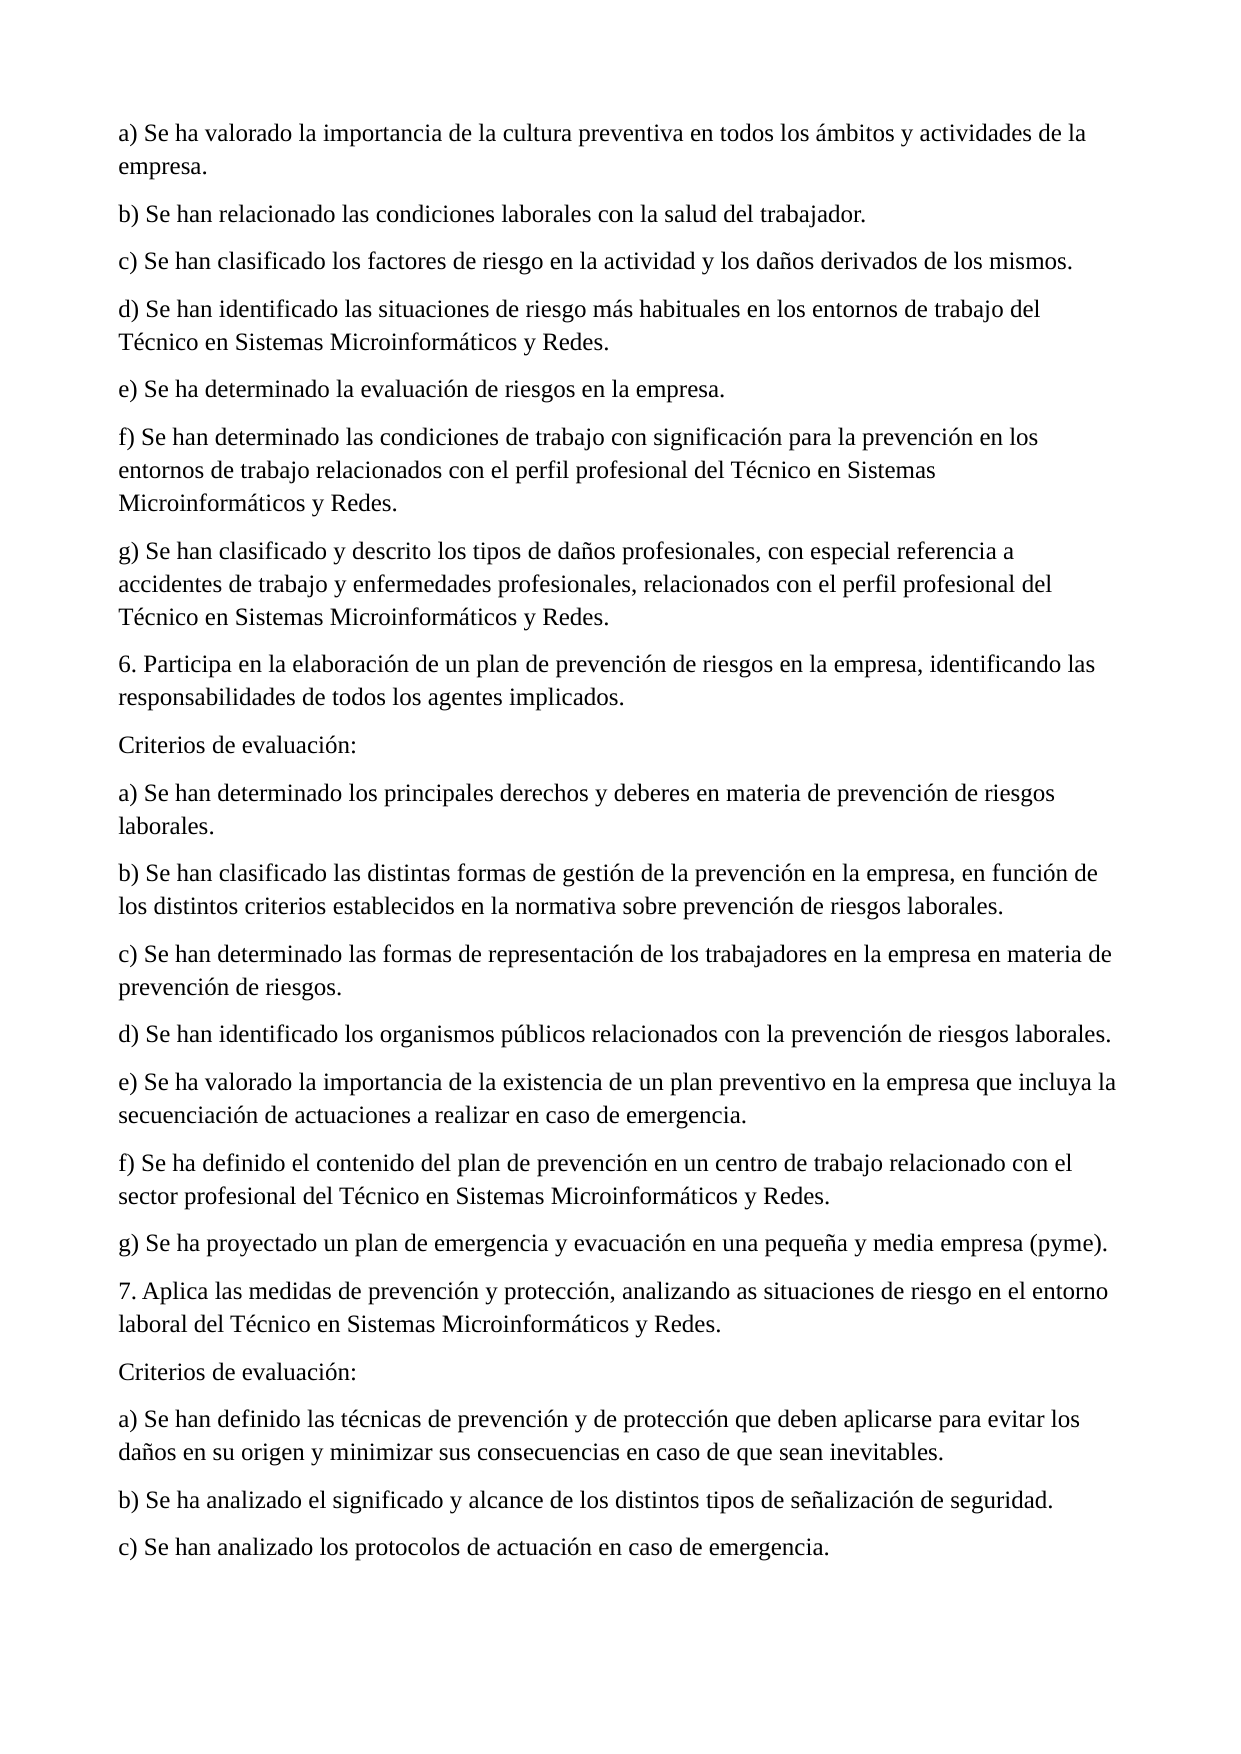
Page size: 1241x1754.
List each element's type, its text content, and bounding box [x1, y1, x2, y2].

text b) Se han clasificado las distintas formas de gestión de la prevención en la empresa, en función de los distintos criterios establecidos en la normativa sobre prevención de riesgos laborales. [118, 858, 1122, 920]
text Criterios de evaluación: [118, 730, 1122, 759]
text a) Se han definido las técnicas de prevención y de protección que deben aplicarse para evitar los daños en su origen y minimizar sus consecuencias en caso de que sean inevitables. [118, 1404, 1122, 1466]
text c) Se han analizado los protocolos de actuación en caso de emergencia. [118, 1532, 1122, 1561]
text c) Se han clasificado los factores de riesgo en la actividad y los daños derivados de los mismos. [118, 246, 1122, 275]
text Criterios de evaluación: [118, 1357, 1122, 1385]
text e) Se ha determinado la evaluación de riesgos en la empresa. [118, 374, 1122, 403]
text e) Se ha valorado la importancia de la existencia de un plan preventivo en la empresa que incluya la secuenciación de actuaciones a realizar en caso de emergencia. [118, 1067, 1122, 1129]
text d) Se han identificado los organismos públicos relacionados con la prevención de riesgos laborales. [118, 1019, 1122, 1048]
text a) Se ha valorado la importancia de la cultura preventiva en todos los ámbitos y actividades de la empresa. [118, 118, 1122, 180]
text g) Se han clasificado y descrito los tipos de daños profesionales, con especial referencia a accidentes de trabajo y enfermedades profesionales, relacionados con el perfil profesional del Técnico en Sistemas Microinformáticos y Redes. [118, 536, 1122, 631]
text b) Se han relacionado las condiciones laborales con la salud del trabajador. [118, 199, 1122, 227]
text d) Se han identificado las situaciones de riesgo más habituales en los entornos de trabajo del Técnico en Sistemas Microinformáticos y Redes. [118, 294, 1122, 356]
text b) Se ha analizado el significado y alcance de los distintos tipos de señalización de seguridad. [118, 1485, 1122, 1514]
text f) Se han determinado las condiciones de trabajo con significación para la prevención en los entornos de trabajo relacionados con el perfil profesional del Técnico en Sistemas Microinformáticos y Redes. [118, 422, 1122, 517]
text a) Se han determinado los principales derechos y deberes en materia de prevención de riesgos laborales. [118, 778, 1122, 839]
text 7. Aplica las medidas de prevención y protección, analizando as situaciones de riesgo en el entorno laboral del Técnico en Sistemas Microinformáticos y Redes. [118, 1276, 1122, 1338]
text 6. Participa en la elaboración de un plan de prevención de riesgos en la empresa, identificando las responsabilidades de todos los agentes implicados. [118, 649, 1122, 711]
text g) Se ha proyectado un plan de emergencia y evacuación en una pequeña y media empresa (pyme). [118, 1228, 1122, 1257]
text c) Se han determinado las formas de representación de los trabajadores en la empresa en materia de prevención de riesgos. [118, 939, 1122, 1001]
text f) Se ha definido el contenido del plan de prevención en un centro de trabajo relacionado con el sector profesional del Técnico en Sistemas Microinformáticos y Redes. [118, 1148, 1122, 1209]
